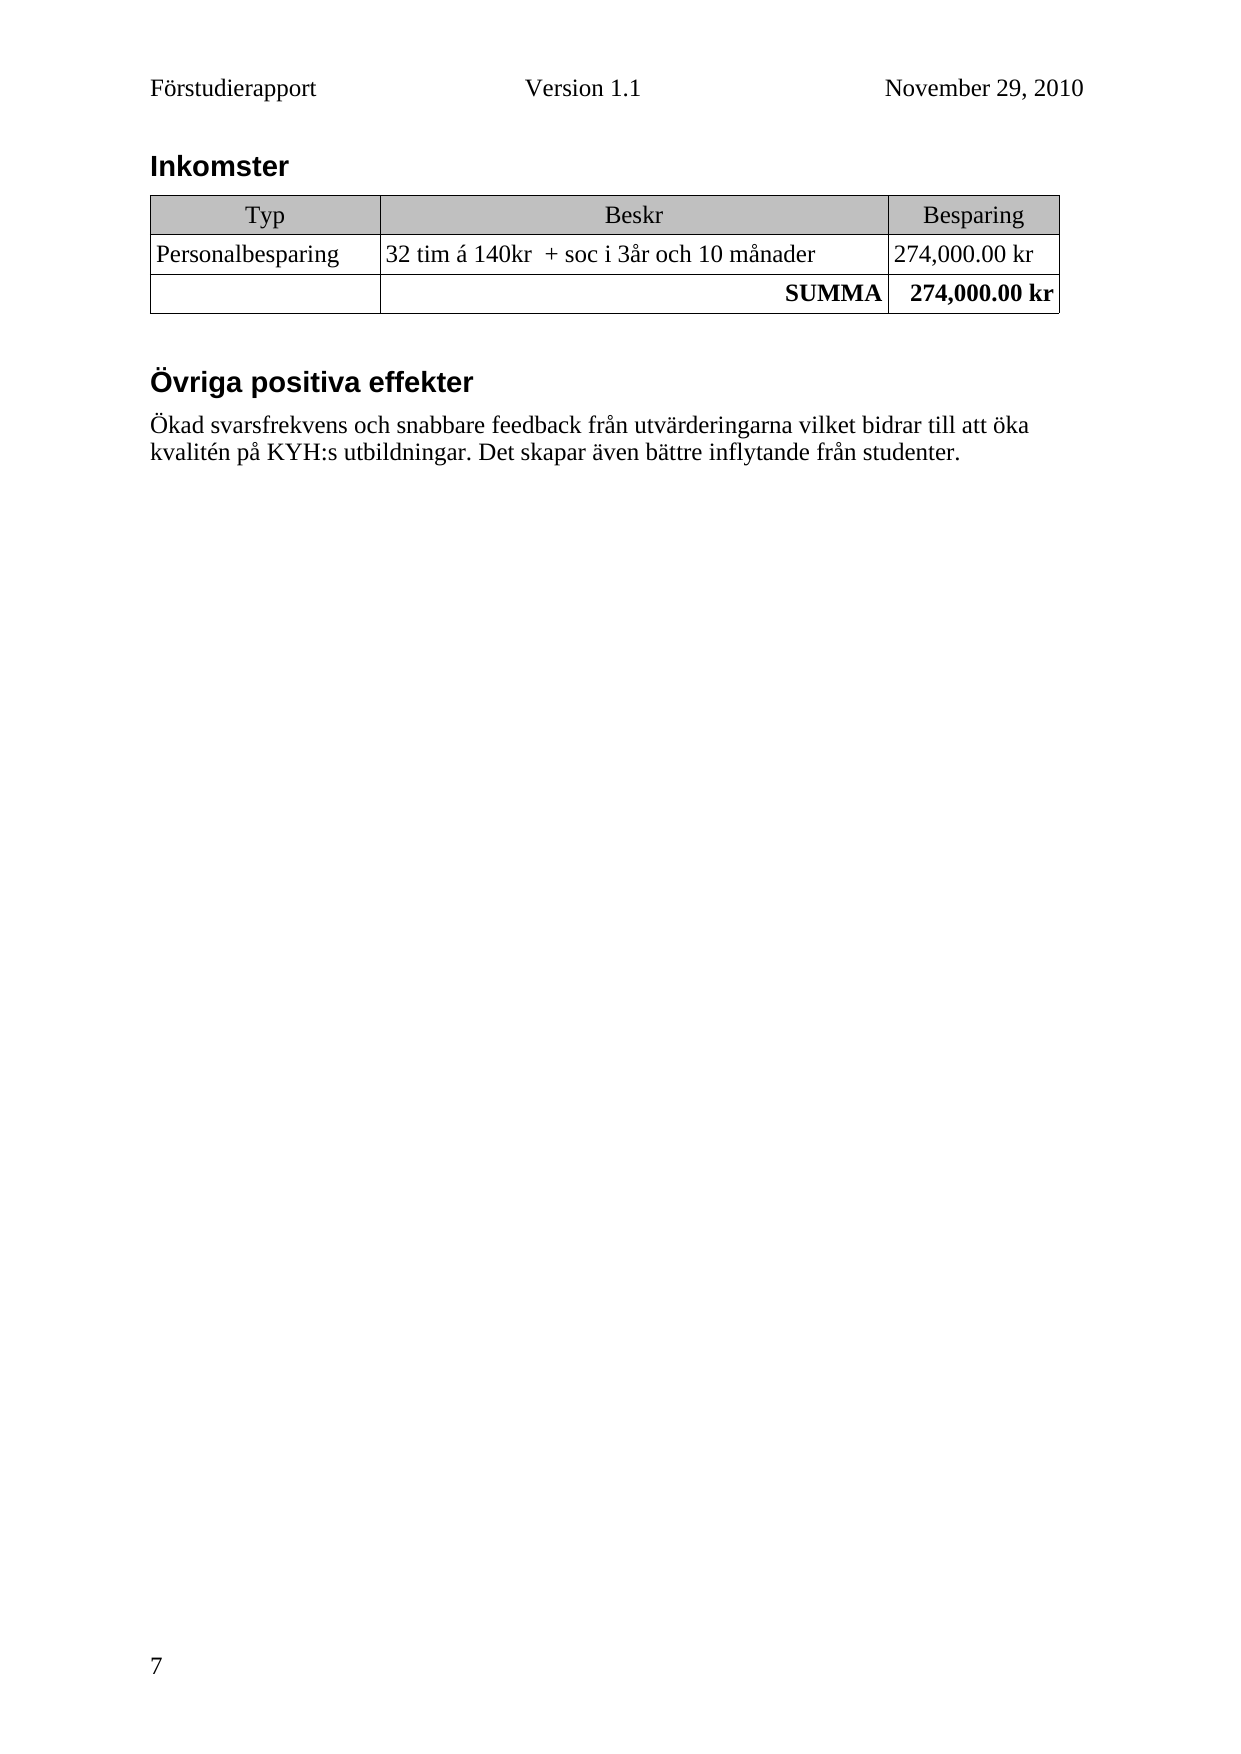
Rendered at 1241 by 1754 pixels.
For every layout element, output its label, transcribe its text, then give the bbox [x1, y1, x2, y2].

subtitle Inkomster [150, 150, 1090, 183]
table_cell [151, 275, 380, 313]
table_cell 274 000,00 kr [889, 235, 1059, 274]
text Ökad svarsfrekvens och snabbare feedback från utvärderingarna vilket bidrar till att öka kvalitén på KYH:s utbildningar. Det skapar även bättre inflytande från studenter. [150, 411, 1090, 466]
table_cell Personalbesparing [151, 235, 380, 274]
table_header Besparing [889, 196, 1059, 234]
table_cell SUMMA [381, 275, 888, 313]
table_header Typ [151, 196, 380, 234]
table_cell 274 000,00 kr [889, 275, 1059, 313]
subtitle Övriga positiva effekter [150, 366, 1090, 398]
table_header Beskr [381, 196, 888, 234]
table_cell 32 tim á 140kr + soc i 3år och 10 månader [381, 235, 888, 274]
